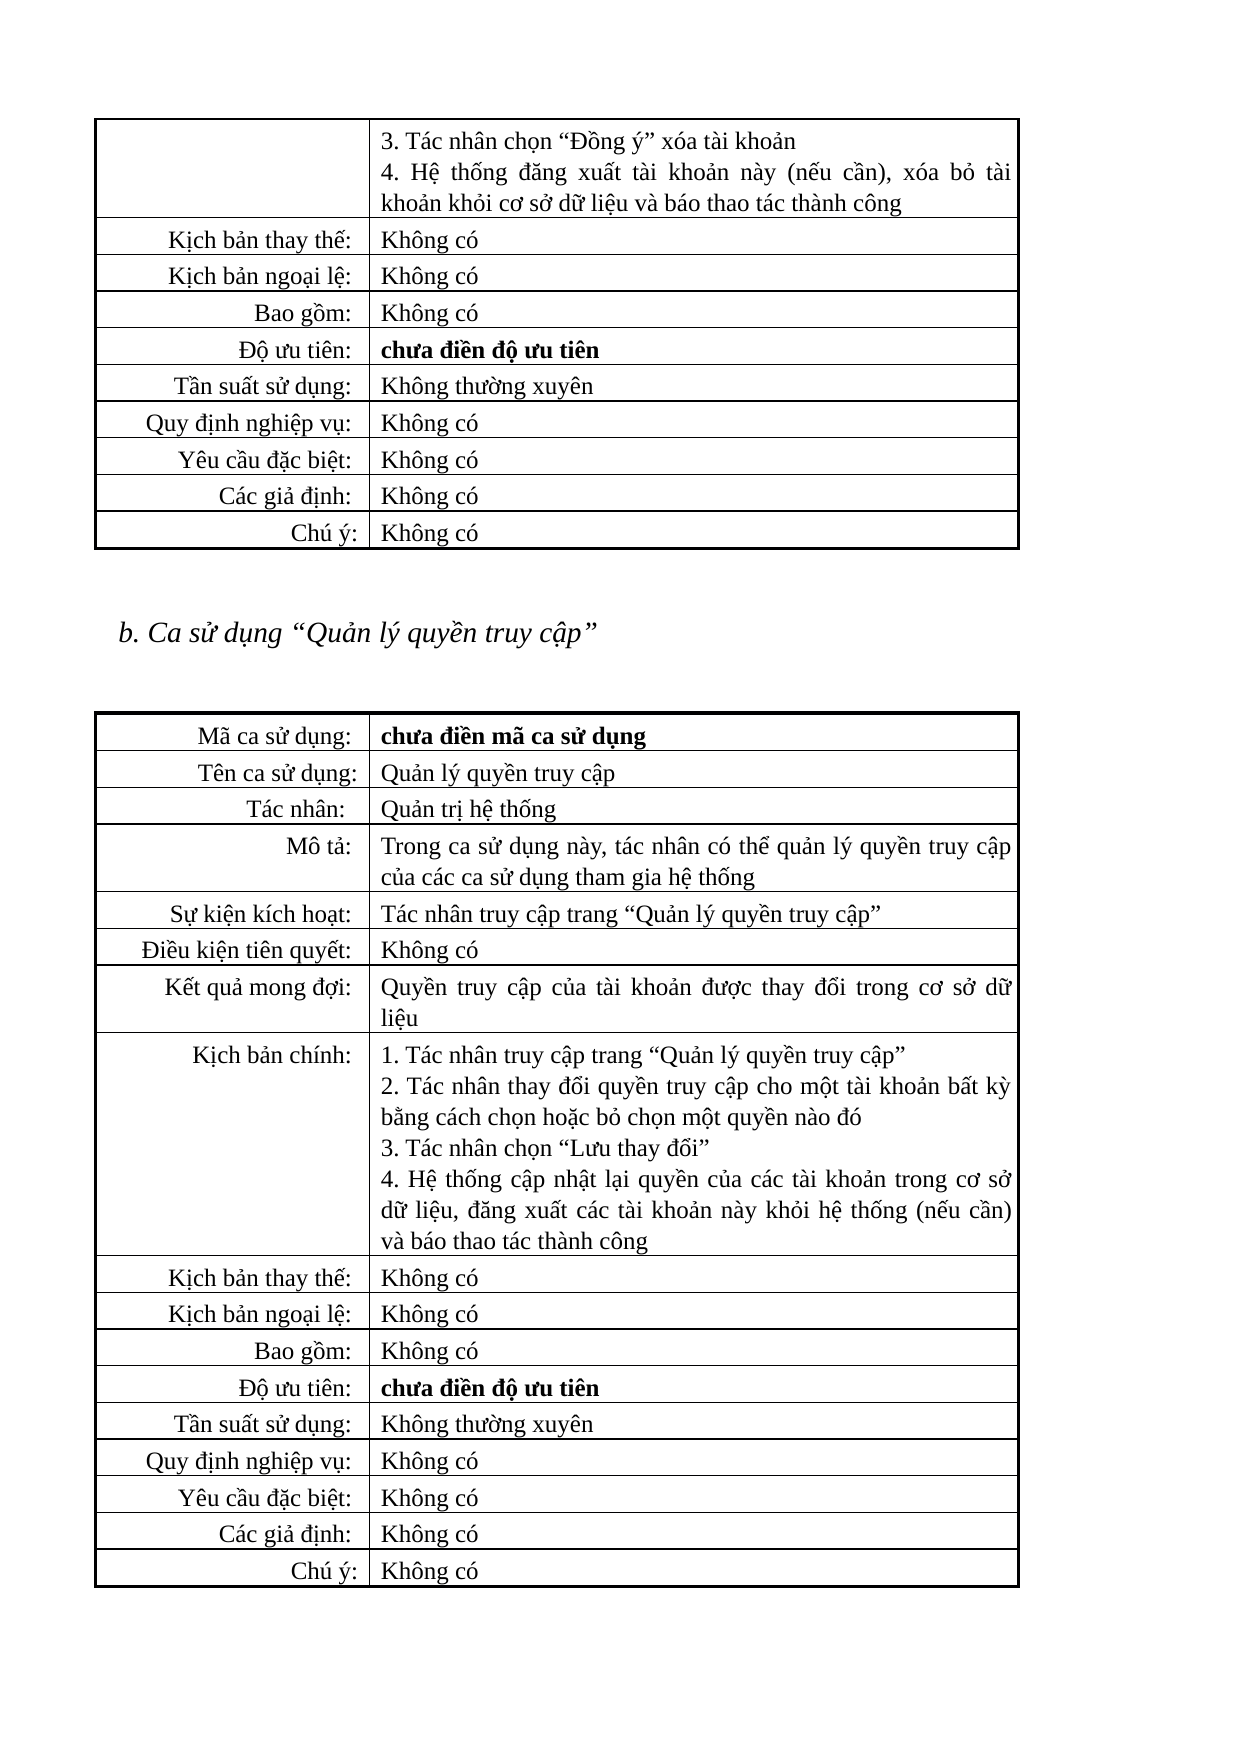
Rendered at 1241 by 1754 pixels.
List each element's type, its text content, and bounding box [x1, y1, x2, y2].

table_cell Quản lý quyền truy cập [370, 751, 1017, 786]
table_cell Yêu cầu đặc biệt: [97, 438, 369, 473]
table_cell Tên ca sử dụng: [97, 751, 369, 786]
table_cell Không có [370, 1293, 1017, 1328]
table_cell Mô tả: [97, 825, 369, 891]
table_cell Kịch bản thay thế: [97, 218, 369, 253]
table_cell Độ ưu tiên: [97, 1366, 369, 1401]
table_cell Quyền truy cập của tài khoản được thay đổi trong cơ sở dữ liệu [370, 966, 1017, 1032]
table_cell Chú ý: [97, 1550, 369, 1585]
table_cell Tần suất sử dụng: [97, 1403, 369, 1438]
table_cell Không có [370, 255, 1017, 290]
table_cell Bao gồm: [97, 1330, 369, 1365]
table_cell Không có [370, 1476, 1017, 1511]
table_cell Không có [370, 1550, 1017, 1585]
table_cell Bao gồm: [97, 292, 369, 327]
table_cell Điều kiện tiên quyết: [97, 929, 369, 964]
table_cell Không có [370, 218, 1017, 253]
table_cell Không có [370, 1256, 1017, 1291]
table_cell Quy định nghiệp vụ: [97, 1440, 369, 1475]
table_cell Các giả định: [97, 475, 369, 510]
table_cell Không có [370, 929, 1017, 964]
table_cell Không có [370, 1440, 1017, 1475]
table_cell Không thường xuyên [370, 1403, 1017, 1438]
table_cell Không thường xuyên [370, 365, 1017, 400]
table_cell Tác nhân: [97, 788, 369, 823]
table_cell Chú ý: [97, 512, 369, 547]
table_cell chưa điền độ ưu tiên [370, 328, 1017, 363]
table_cell Kết quả mong đợi: [97, 966, 369, 1032]
table_cell Không có [370, 292, 1017, 327]
table_header chưa điền mã ca sử dụng [370, 715, 1017, 750]
table_cell [97, 120, 369, 217]
table_cell Sự kiện kích hoạt: [97, 892, 369, 927]
table_cell Kịch bản chính: [97, 1033, 369, 1255]
table_cell Trong ca sử dụng này, tác nhân có thể quản lý quyền truy cập của các ca sử dụng tham gia hệ thống [370, 825, 1017, 891]
table_cell Không có [370, 438, 1017, 473]
table_cell chưa điền độ ưu tiên [370, 1366, 1017, 1401]
table_cell Tần suất sử dụng: [97, 365, 369, 400]
table_cell Không có [370, 475, 1017, 510]
table_cell 3. Tác nhân chọn “Đồng ý” xóa tài khoản 4. Hệ thống đăng xuất tài khoản này (nếu cần), xóa bỏ tài khoản khỏi cơ sở dữ liệu và báo thao tác thành công [370, 120, 1017, 217]
table_cell Không có [370, 512, 1017, 547]
table_cell Kịch bản ngoại lệ: [97, 1293, 369, 1328]
table_cell Tác nhân truy cập trang “Quản lý quyền truy cập” [370, 892, 1017, 927]
table_cell Kịch bản ngoại lệ: [97, 255, 369, 290]
table_cell Các giả định: [97, 1513, 369, 1548]
table_cell Yêu cầu đặc biệt: [97, 1476, 369, 1511]
table_cell Không có [370, 1330, 1017, 1365]
table_cell Không có [370, 402, 1017, 437]
table_cell Kịch bản thay thế: [97, 1256, 369, 1291]
table_cell Quy định nghiệp vụ: [97, 402, 369, 437]
table_cell Không có [370, 1513, 1017, 1548]
table_cell Quản trị hệ thống [370, 788, 1017, 823]
table_cell 1. Tác nhân truy cập trang “Quản lý quyền truy cập” 2. Tác nhân thay đổi quyền truy cập cho một tài khoản bất kỳ bằng cách chọn hoặc bỏ chọn một quyền nào đó 3. Tác nhân chọn “Lưu thay đổi” 4. Hệ thống cập nhật lại quyền của các tài khoản trong cơ sở dữ liệu, đăng xuất các tài khoản này khỏi hệ thống (nếu cần) và báo thao tác thành công [370, 1033, 1017, 1255]
subtitle b. Ca sử dụng “Quản lý quyền truy cập” [118, 615, 1122, 649]
table_header Mã ca sử dụng: [97, 715, 369, 750]
table_cell Độ ưu tiên: [97, 328, 369, 363]
